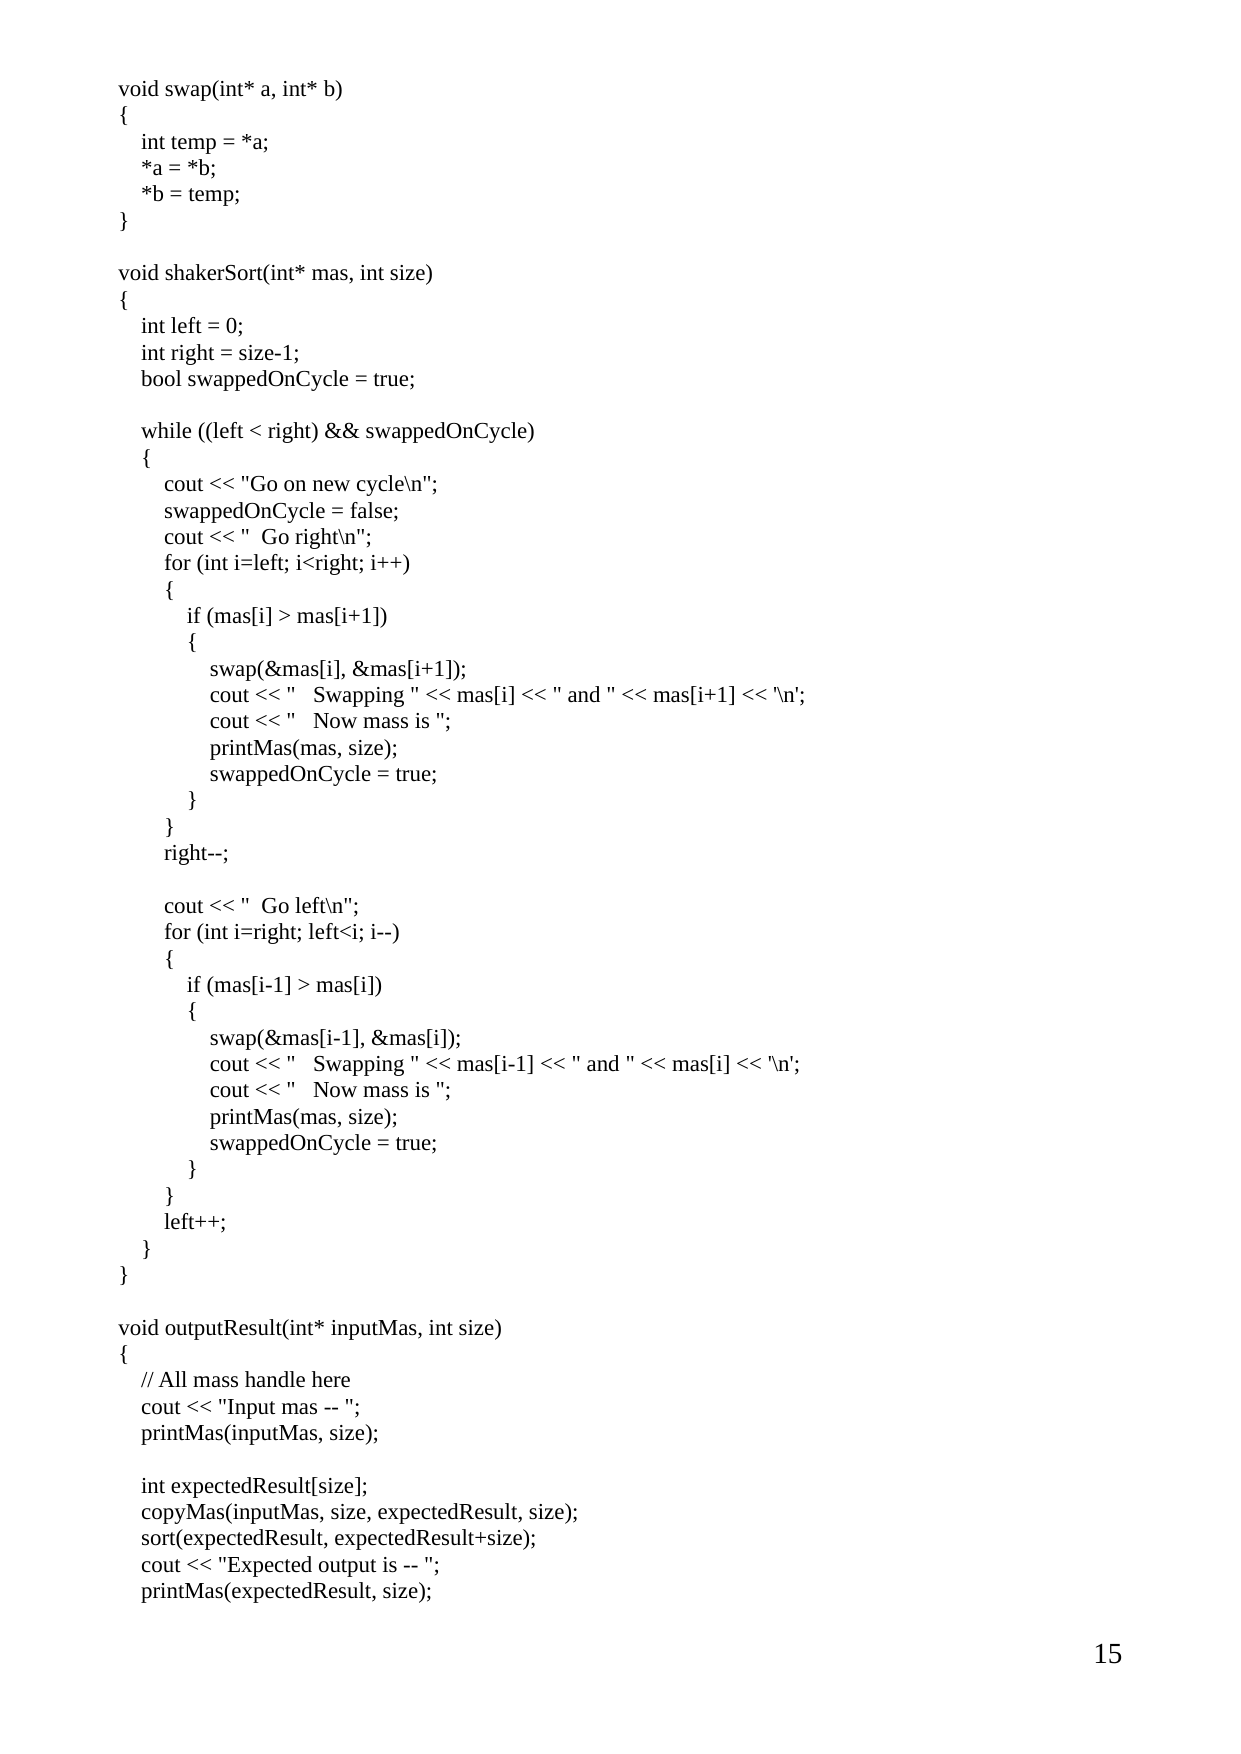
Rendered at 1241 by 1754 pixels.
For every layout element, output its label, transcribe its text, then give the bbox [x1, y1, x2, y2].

text while ((left < right) && swappedOnCycle) [118, 418, 1122, 444]
text cout << " Go right\n"; [118, 523, 1122, 549]
text swap(&mas[i], &mas[i+1]); [118, 655, 1122, 681]
text int left = 0; [118, 312, 1122, 338]
text } [118, 1234, 1122, 1261]
text if (mas[i-1] > mas[i]) [118, 971, 1122, 997]
text swappedOnCycle = false; [118, 497, 1122, 523]
text { [118, 628, 1122, 655]
text { [118, 576, 1122, 602]
text { [118, 945, 1122, 971]
text } [118, 207, 1122, 233]
text printMas(expectedResult, size); [118, 1577, 1122, 1603]
text for (int i=right; left<i; i--) [118, 918, 1122, 945]
text cout << "Input mas -- "; [118, 1393, 1122, 1419]
text for (int i=left; i<right; i++) [118, 549, 1122, 576]
text if (mas[i] > mas[i+1]) [118, 602, 1122, 628]
text swap(&mas[i-1], &mas[i]); [118, 1024, 1122, 1050]
text { [118, 286, 1122, 312]
text left++; [118, 1208, 1122, 1234]
text cout << " Now mass is "; [118, 707, 1122, 734]
text void shakerSort(int* mas, int size) [118, 259, 1122, 286]
text printMas(mas, size); [118, 1103, 1122, 1129]
text copyMas(inputMas, size, expectedResult, size); [118, 1498, 1122, 1524]
text } [118, 1182, 1122, 1208]
text { [118, 101, 1122, 128]
text cout << "Go on new cycle\n"; [118, 470, 1122, 497]
text sort(expectedResult, expectedResult+size); [118, 1524, 1122, 1551]
text } [118, 1156, 1122, 1182]
text right--; [118, 839, 1122, 866]
text void outputResult(int* inputMas, int size) [118, 1314, 1122, 1340]
text *a = *b; [118, 154, 1122, 180]
text printMas(inputMas, size); [118, 1419, 1122, 1445]
text cout << " Now mass is "; [118, 1076, 1122, 1103]
text int expectedResult[size]; [118, 1472, 1122, 1498]
text int temp = *a; [118, 128, 1122, 154]
text cout << " Swapping " << mas[i] << " and " << mas[i+1] << '\n'; [118, 681, 1122, 707]
text } [118, 787, 1122, 813]
text { [118, 1340, 1122, 1366]
text *b = temp; [118, 180, 1122, 207]
text int right = size-1; [118, 338, 1122, 365]
text } [118, 1261, 1122, 1287]
text cout << " Swapping " << mas[i-1] << " and " << mas[i] << '\n'; [118, 1050, 1122, 1076]
text } [118, 813, 1122, 839]
text swappedOnCycle = true; [118, 760, 1122, 787]
text // All mass handle here [118, 1366, 1122, 1393]
text void swap(int* a, int* b) [118, 75, 1122, 101]
text { [118, 444, 1122, 470]
text { [118, 997, 1122, 1024]
text swappedOnCycle = true; [118, 1129, 1122, 1156]
text printMas(mas, size); [118, 734, 1122, 760]
text cout << "Expected output is -- "; [118, 1551, 1122, 1577]
text bool swappedOnCycle = true; [118, 365, 1122, 391]
text cout << " Go left\n"; [118, 892, 1122, 918]
